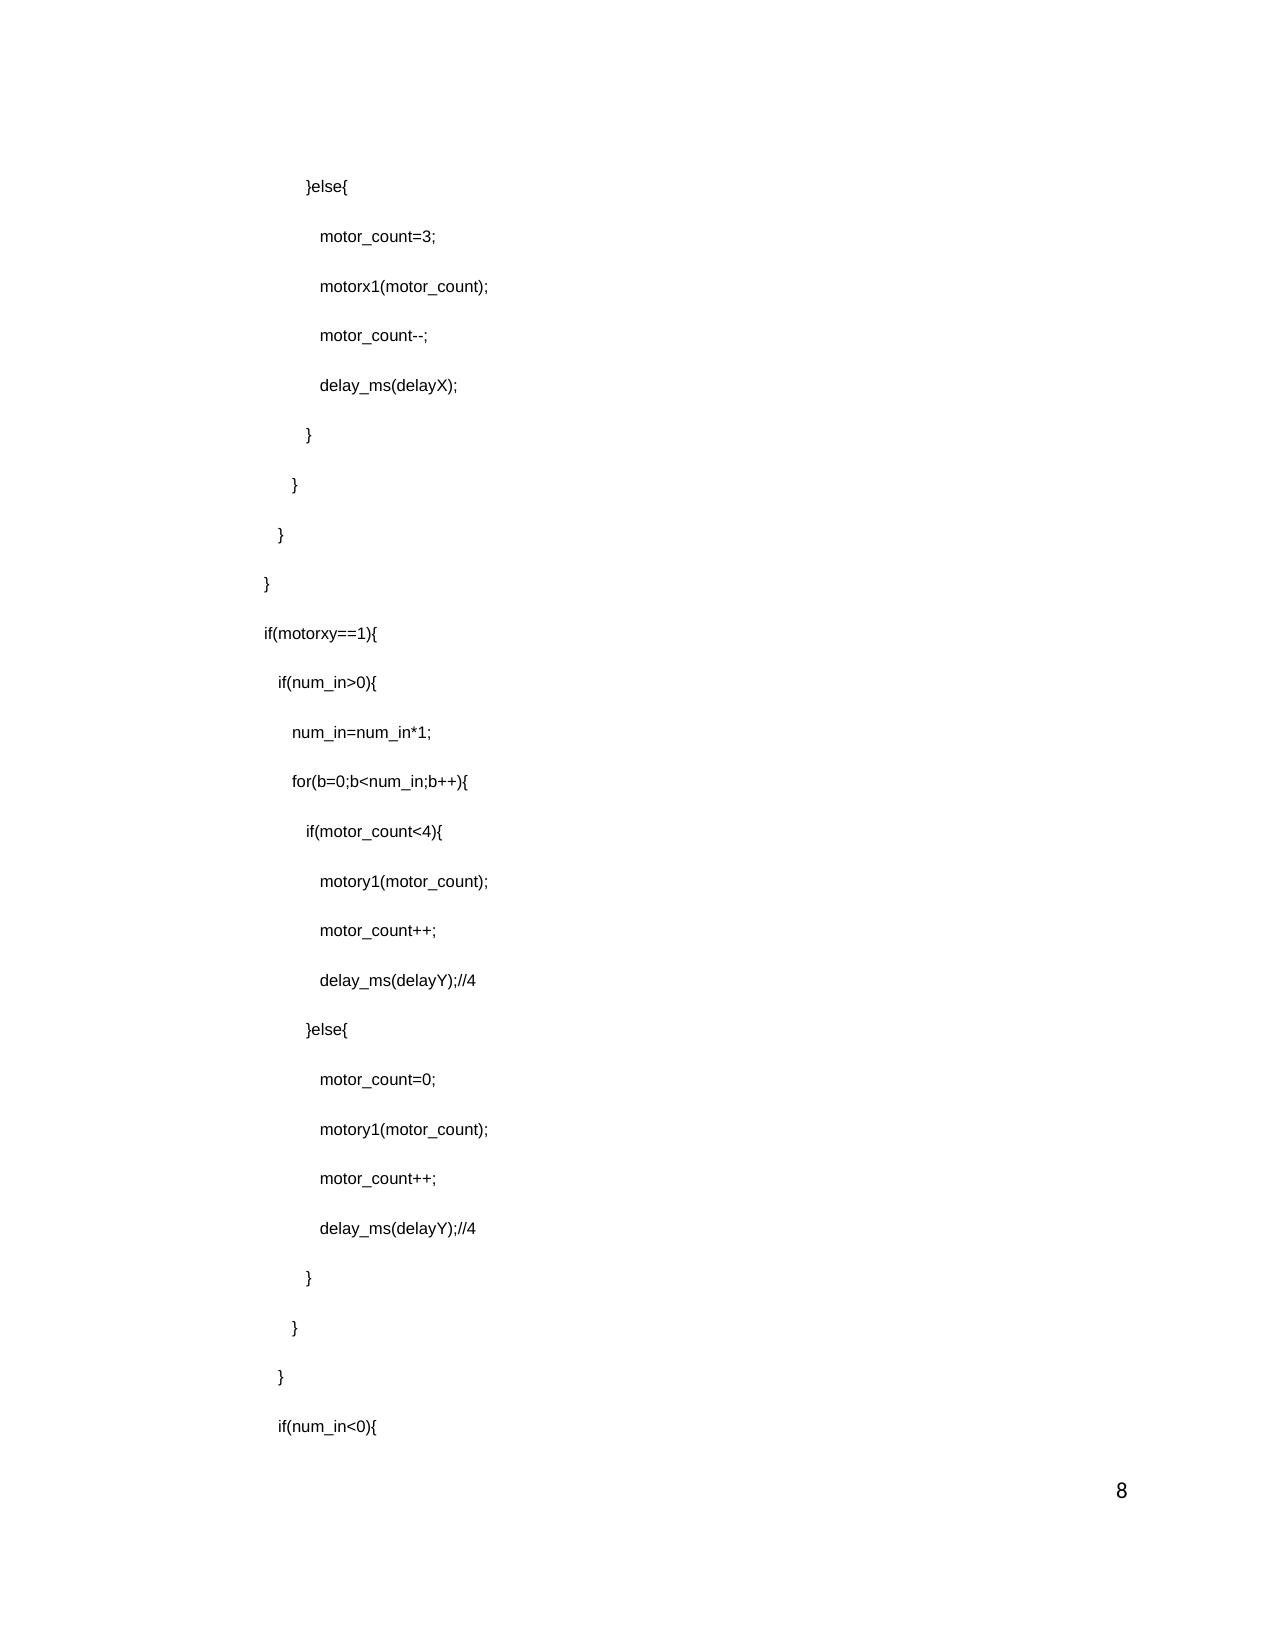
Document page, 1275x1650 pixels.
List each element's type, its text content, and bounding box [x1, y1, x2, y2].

text } [236, 1268, 1127, 1287]
text motory1(motor_count); [236, 1119, 1127, 1138]
text motory1(motor_count); [236, 871, 1127, 891]
text if(motor_count<4){ [236, 822, 1127, 841]
text } [236, 1318, 1127, 1337]
text if(num_in>0){ [236, 673, 1127, 692]
text }else{ [236, 1020, 1127, 1039]
text motor_count=0; [236, 1070, 1127, 1089]
text delay_ms(delayY);//4 [236, 1218, 1127, 1238]
text num_in=num_in*1; [236, 723, 1127, 742]
text delay_ms(delayX); [236, 376, 1127, 395]
text motor_count--; [236, 326, 1127, 345]
text motor_count++; [236, 1169, 1127, 1188]
text for(b=0;b<num_in;b++){ [236, 772, 1127, 791]
text if(motorxy==1){ [236, 623, 1127, 643]
text } [236, 425, 1127, 444]
text } [236, 475, 1127, 494]
text motorx1(motor_count); [236, 276, 1127, 296]
text if(num_in<0){ [236, 1417, 1127, 1436]
text } [236, 524, 1127, 543]
text motor_count++; [236, 921, 1127, 940]
text } [236, 1367, 1127, 1386]
text }else{ [236, 177, 1127, 196]
text } [236, 574, 1127, 593]
text motor_count=3; [236, 227, 1127, 246]
text delay_ms(delayY);//4 [236, 971, 1127, 990]
